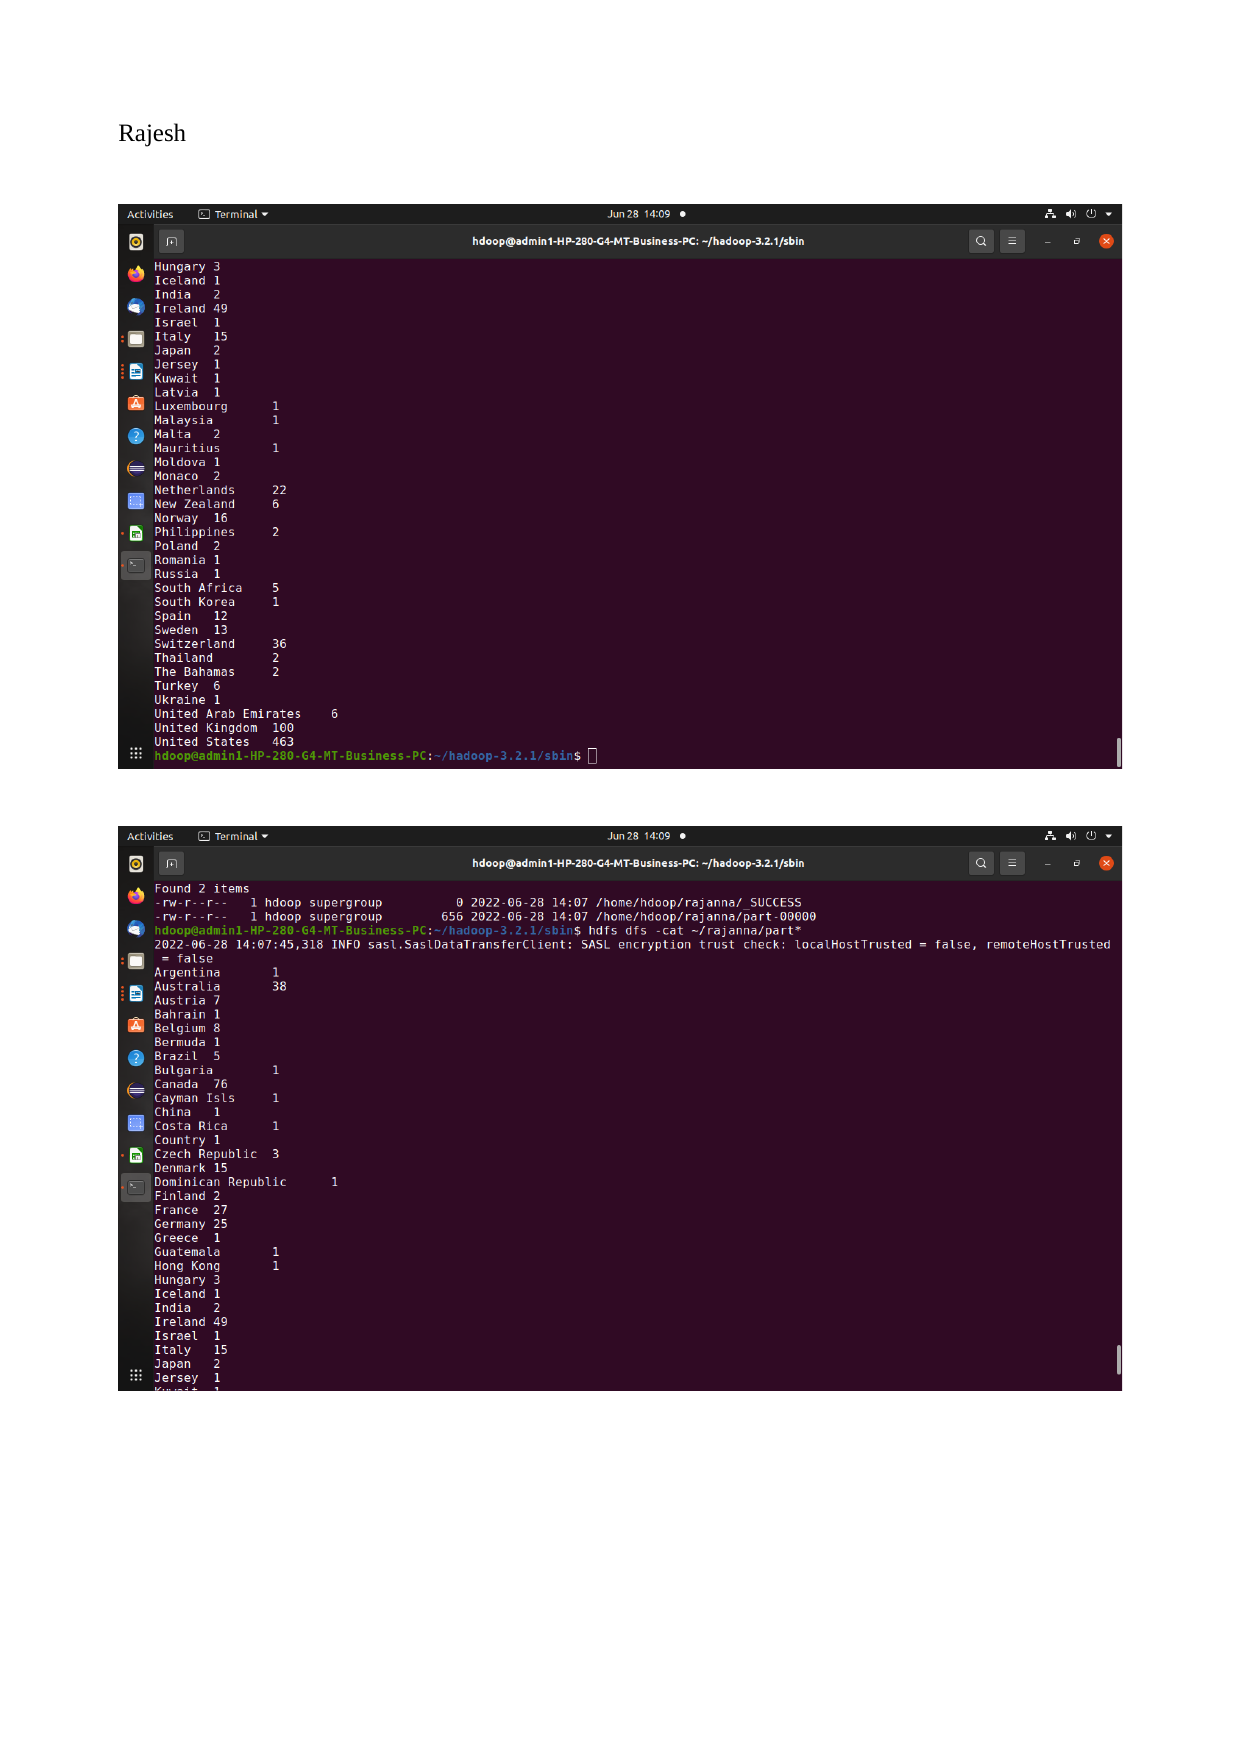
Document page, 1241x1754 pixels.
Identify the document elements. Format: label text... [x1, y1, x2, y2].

text Rajesh [118, 118, 1122, 147]
picture [118, 826, 1123, 1391]
picture [118, 204, 1123, 769]
